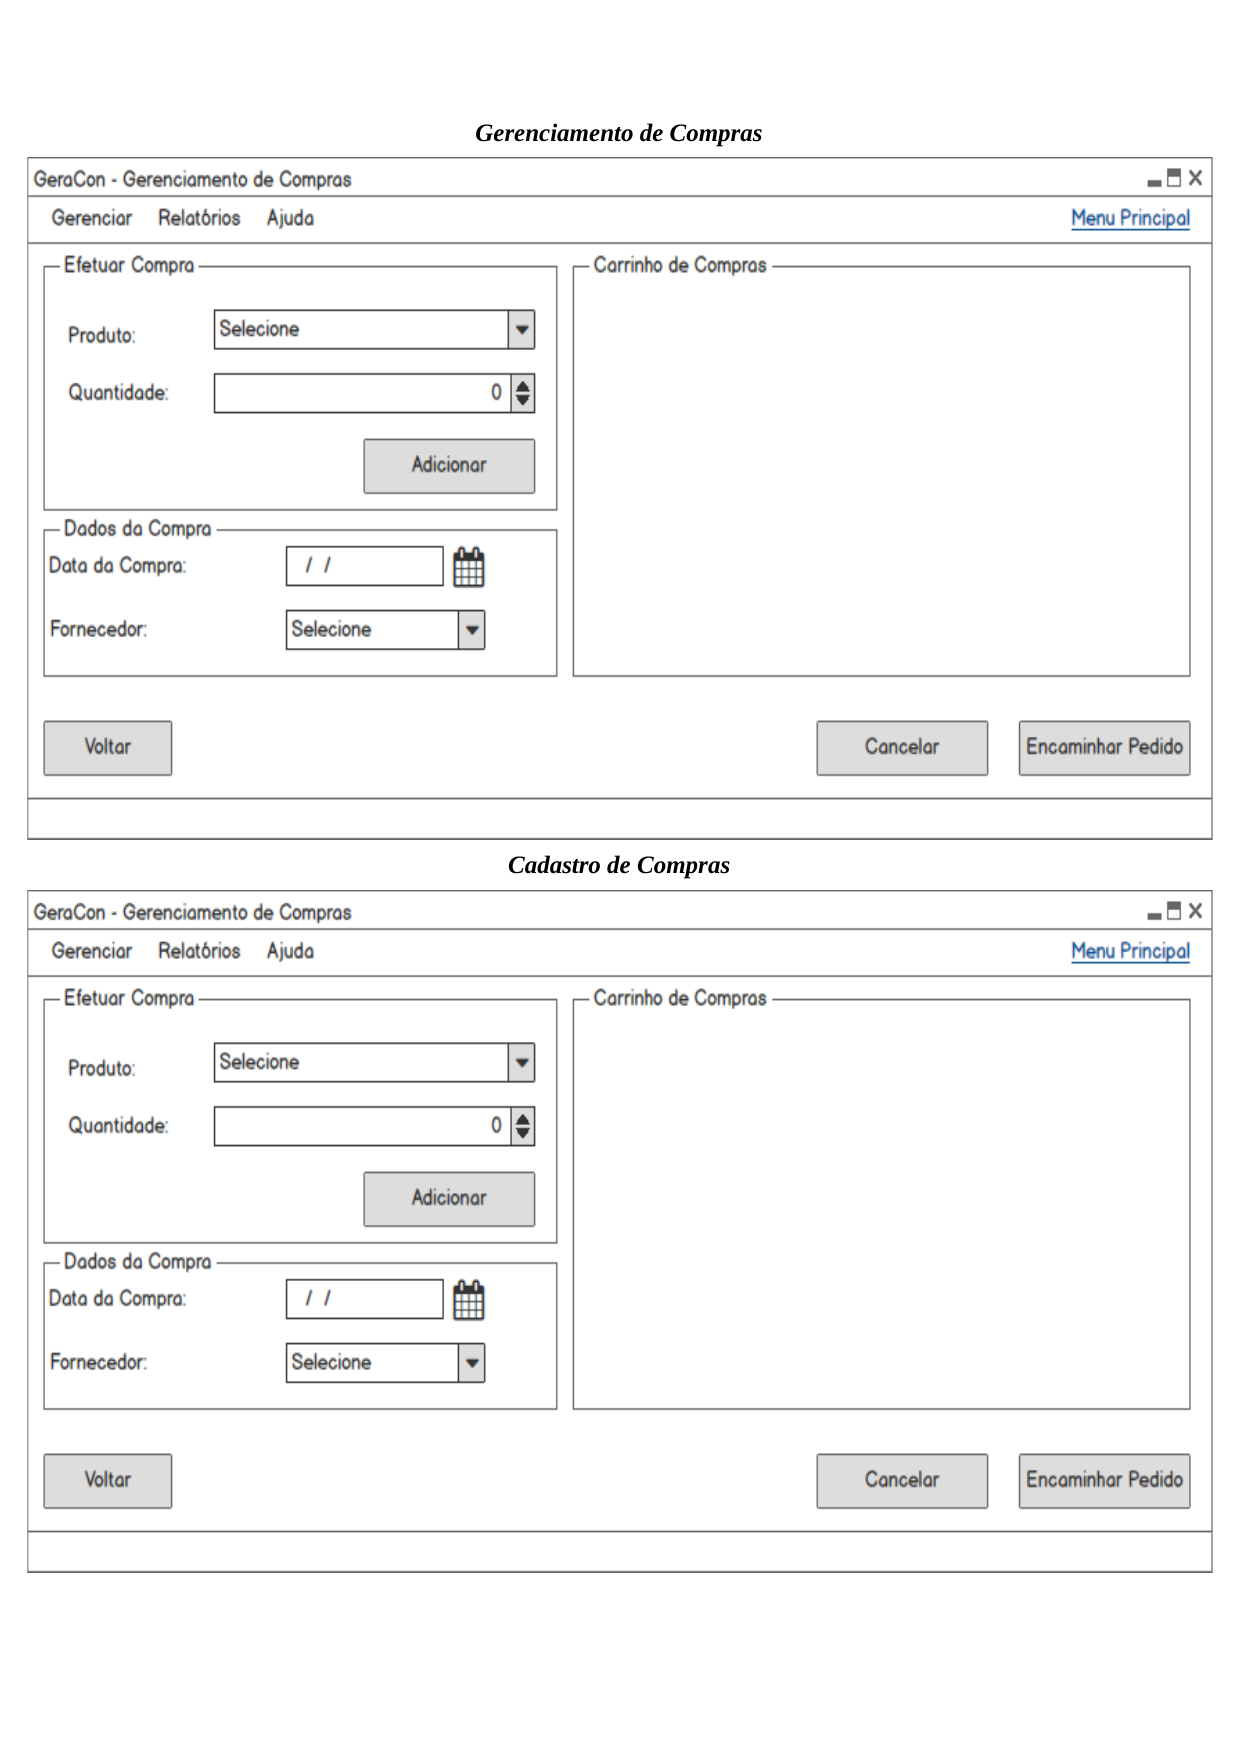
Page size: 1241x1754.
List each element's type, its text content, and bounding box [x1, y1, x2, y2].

picture [27, 157, 1213, 840]
text Cadastro de Compras [118, 840, 1122, 879]
picture [27, 890, 1213, 1573]
text Gerenciamento de Compras [118, 118, 1122, 147]
